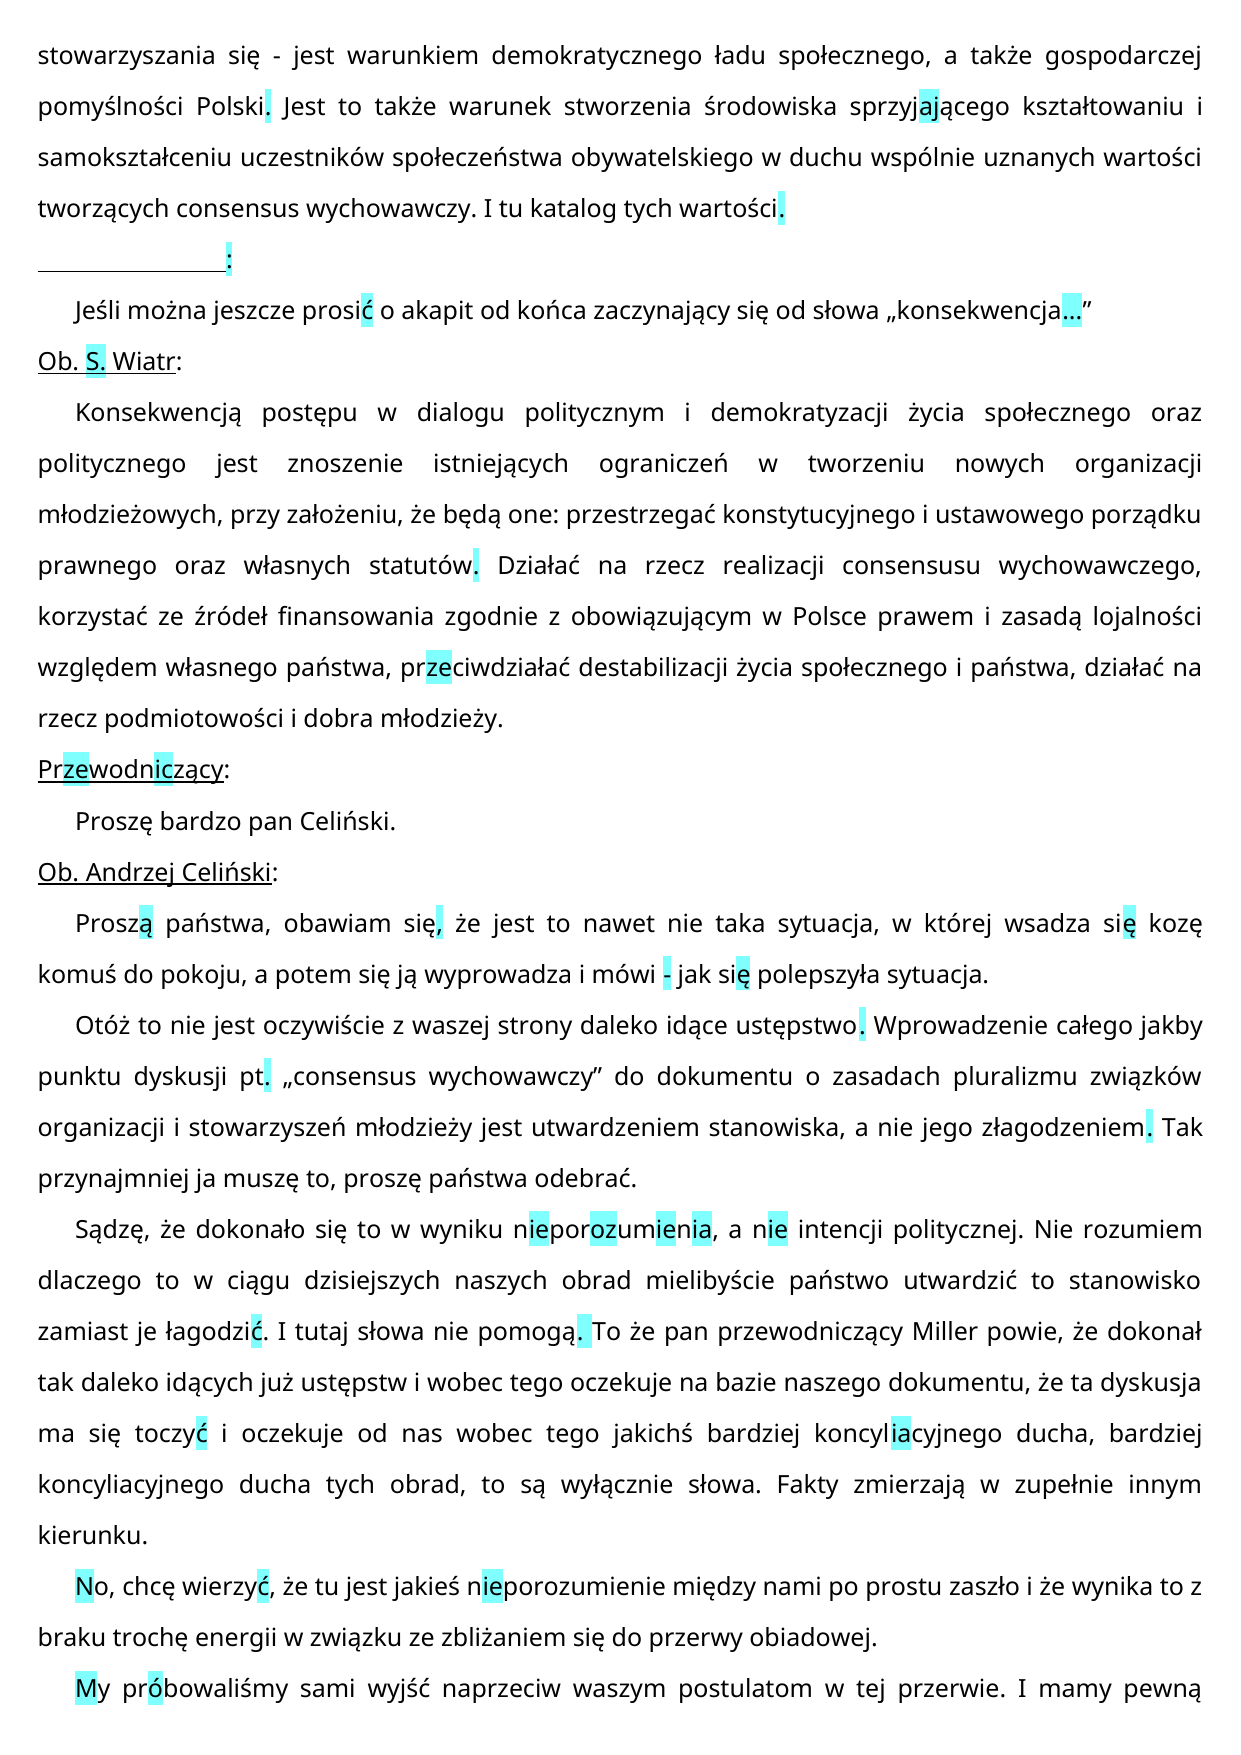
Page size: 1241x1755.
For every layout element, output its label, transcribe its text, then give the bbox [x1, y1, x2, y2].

text No, chcę wierzyć, że tu jest jakieś nieporozumienie między nami po prostu zaszło i że wynika to z braku trochę energii w związku ze zbliżaniem się do przerwy obiadowej. [37, 1569, 1203, 1654]
text : [37, 242, 1203, 276]
text Jeśli można jeszcze prosić o akapit od końca zaczynający się od słowa „konsekwencja...” [37, 293, 1203, 327]
text Proszą państwa, obawiam się, że jest to nawet nie taka sytuacja, w której wsadza się kozę komuś do pokoju, a potem się ją wyprowadza i mówi - jak się polepszyła sytuacja. [37, 905, 1203, 990]
text Przewodniczący: [37, 752, 1203, 786]
text stowarzyszania się - jest warunkiem demokratycznego ładu społecznego, a także gospodarczej pomyślności Polski. Jest to także warunek stworzenia środowiska sprzyjającego kształtowaniu i samokształceniu uczestników społeczeństwa obywatelskiego w duchu wspólnie uznanych wartości tworzących consensus wychowawczy. I tu katalog tych wartości. [37, 37, 1203, 225]
text Otóż to nie jest oczywiście z waszej strony daleko idące ustępstwo. Wprowadzenie całego jakby punktu dyskusji pt. „consensus wychowawczy” do dokumentu o zasadach pluralizmu związków organizacji i stowarzyszeń młodzieży jest utwardzeniem stanowiska, a nie jego złagodzeniem. Tak przynajmniej ja muszę to, proszę państwa odebrać. [37, 1007, 1203, 1194]
text Sądzę, że dokonało się to w wyniku nieporozumienia, a nie intencji politycznej. Nie rozumiem dlaczego to w ciągu dzisiejszych naszych obrad mielibyście państwo utwardzić to stanowisko zamiast je łagodzić. I tutaj słowa nie pomogą. To że pan przewodniczący Miller powie, że dokonał tak daleko idących już ustępstw i wobec tego oczekuje na bazie naszego dokumentu, że ta dyskusja ma się toczyć i oczekuje od nas wobec tego jakichś bardziej koncyliacyjnego ducha, bardziej koncyliacyjnego ducha tych obrad, to są wyłącznie słowa. Fakty zmierzają w zupełnie innym kierunku. [37, 1211, 1203, 1552]
text Ob. Andrzej Celiński: [37, 854, 1203, 888]
text Ob. S. Wiatr: [37, 344, 1203, 378]
text My próbowaliśmy sami wyjść naprzeciw waszym postulatom w tej przerwie. I mamy pewną [37, 1671, 1203, 1705]
text Proszę bardzo pan Celiński. [37, 803, 1203, 837]
text Konsekwencją postępu w dialogu politycznym i demokratyzacji życia społecznego oraz politycznego jest znoszenie istniejących ograniczeń w tworzeniu nowych organizacji młodzieżowych, przy założeniu, że będą one: przestrzegać konstytucyjnego i ustawowego porządku prawnego oraz własnych statutów. Działać na rzecz realizacji consensusu wychowawczego, korzystać ze źródeł finansowania zgodnie z obowiązującym w Polsce prawem i zasadą lojalności względem własnego państwa, przeciwdziałać destabilizacji życia społecznego i państwa, działać na rzecz podmiotowości i dobra młodzieży. [37, 395, 1203, 735]
